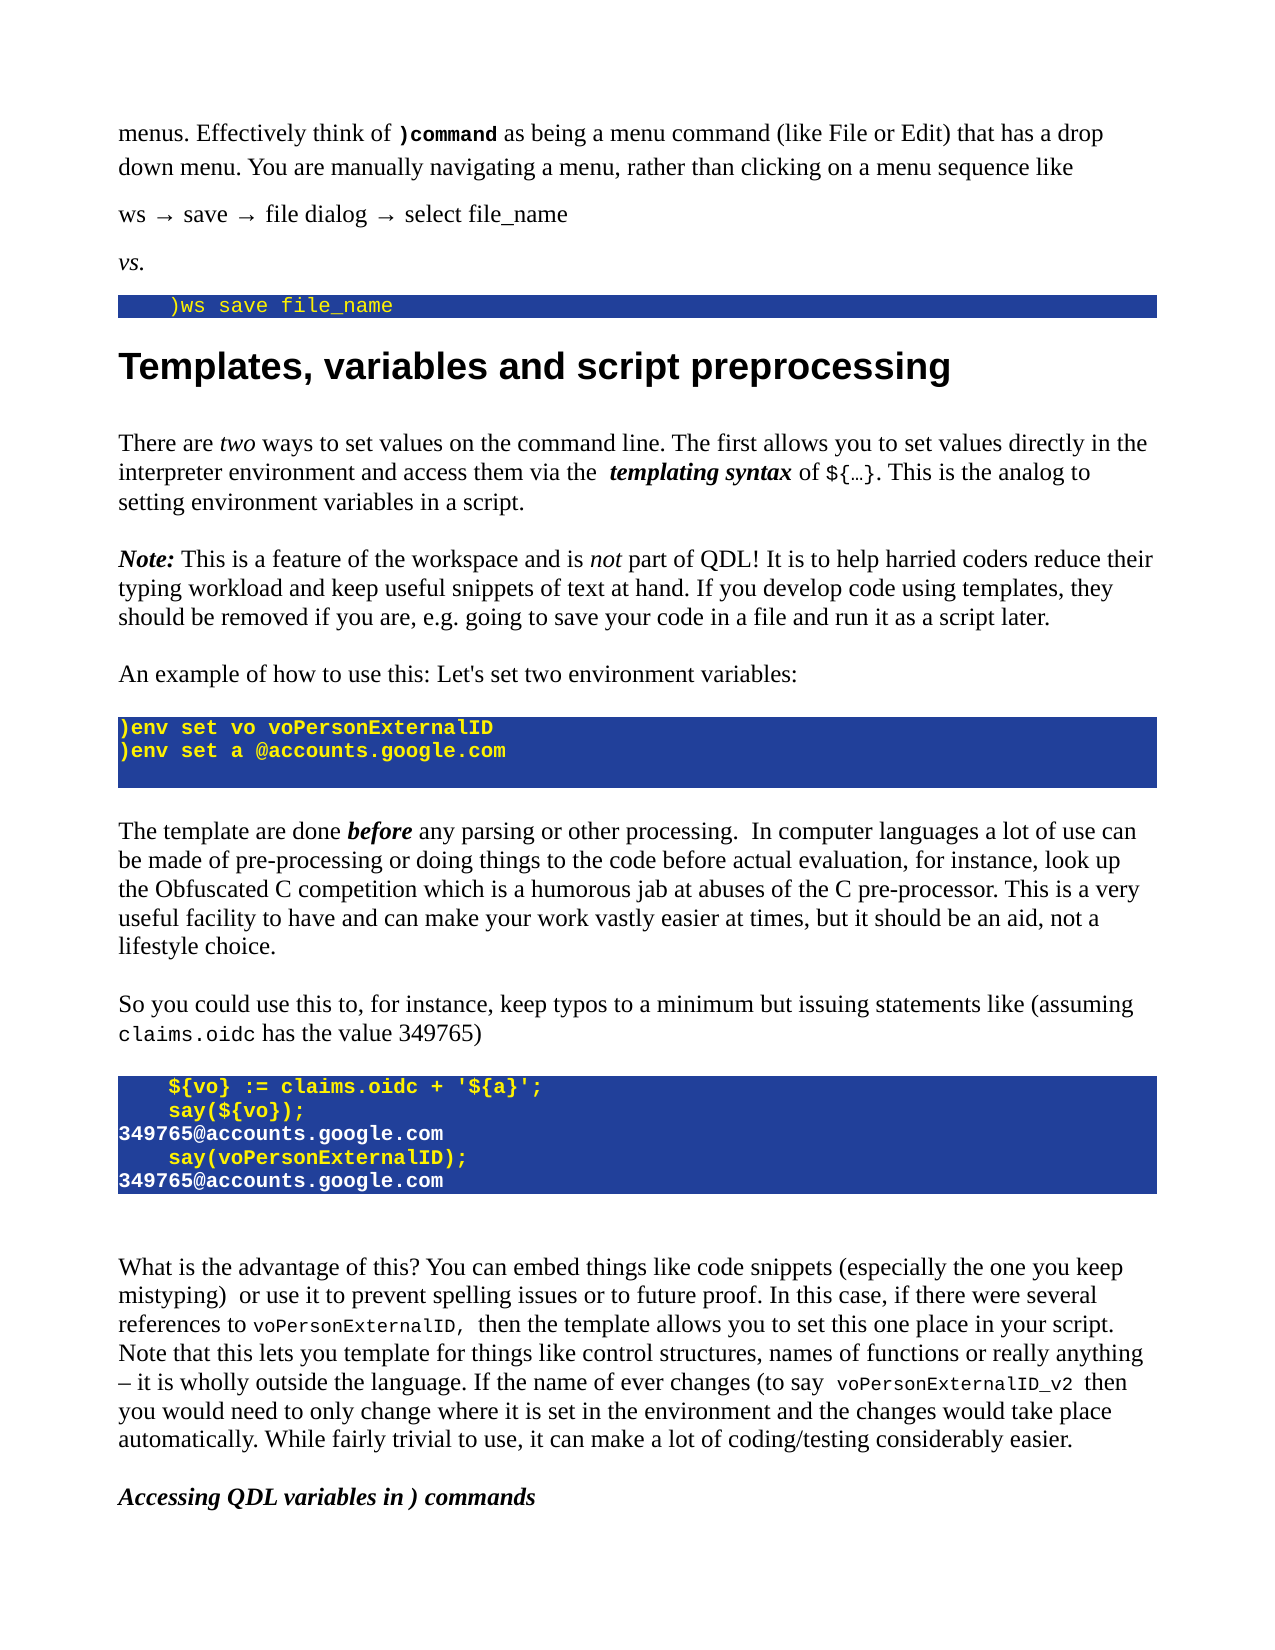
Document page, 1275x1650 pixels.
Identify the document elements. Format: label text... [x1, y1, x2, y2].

text An example of how to use this: Let's set two environment variables: [118, 659, 1157, 688]
text )env set vo voPersonExternalID [493, 717, 1157, 740]
text The template are done before any parsing or other processing. In computer languages a lot of use can be made of pre-processing or doing things to the code before actual evaluation, for instance, look up the Obfuscated C competition which is a humorous jab at abuses of the C pre-processor. This is a very useful facility to have and can make your work vastly easier at times, but it should be an aid, not a lifestyle choice. [118, 816, 1157, 960]
text ws → save → file dialog → select file_name [118, 199, 1157, 228]
text say(${vo}); [118, 1099, 1157, 1123]
subtitle Templates, variables and script preprocessing [118, 343, 1157, 387]
text )ws save file_name [393, 295, 1157, 318]
text Accessing QDL variables in ) commands [118, 1482, 1157, 1511]
text vs. [118, 247, 1157, 276]
text There are two ways to set values on the command line. The first allows you to set values directly in the interpreter environment and access them via the templating syntax of ${…}. This is the analog to setting environment variables in a script. [118, 428, 1157, 515]
text menus. Effectively think of )command as being a menu command (like File or Edit) that has a drop down menu. You are manually navigating a menu, rather than clicking on a menu sequence like [118, 118, 1157, 181]
text Note: This is a feature of the workspace and is not part of QDL! It is to help harried coders reduce their typing workload and keep useful snippets of text at hand. If you develop code using templates, they should be removed if you are, e.g. going to save your code in a file and run it as a script later. [118, 544, 1157, 630]
text )env set a @accounts.google.com [506, 740, 1157, 764]
text say(voPersonExternalID); [468, 1147, 1157, 1171]
text ${vo} := claims.oidc + '${a}'; [543, 1076, 1157, 1099]
text 349765@accounts.google.com [443, 1171, 1157, 1194]
text 349765@accounts.google.com [443, 1123, 1157, 1147]
text What is the advantage of this? You can embed things like code snippets (especially the one you keep mistyping) or use it to prevent spelling issues or to future proof. In this case, if there were several references to voPersonExternalID, then the template allows you to set this one place in your script. Note that this lets you template for things like control structures, names of functions or really anything – it is wholly outside the language. If the name of ever changes (to say voPersonExternalID_v2 then you would need to only change where it is set in the environment and the changes would take place automatically. While fairly trivial to use, it can make a lot of coding/testing considerably easier. [118, 1252, 1157, 1453]
text So you could use this to, for instance, keep typos to a minimum but issuing statements like (assuming claims.oidc has the value 349765) [118, 989, 1157, 1047]
